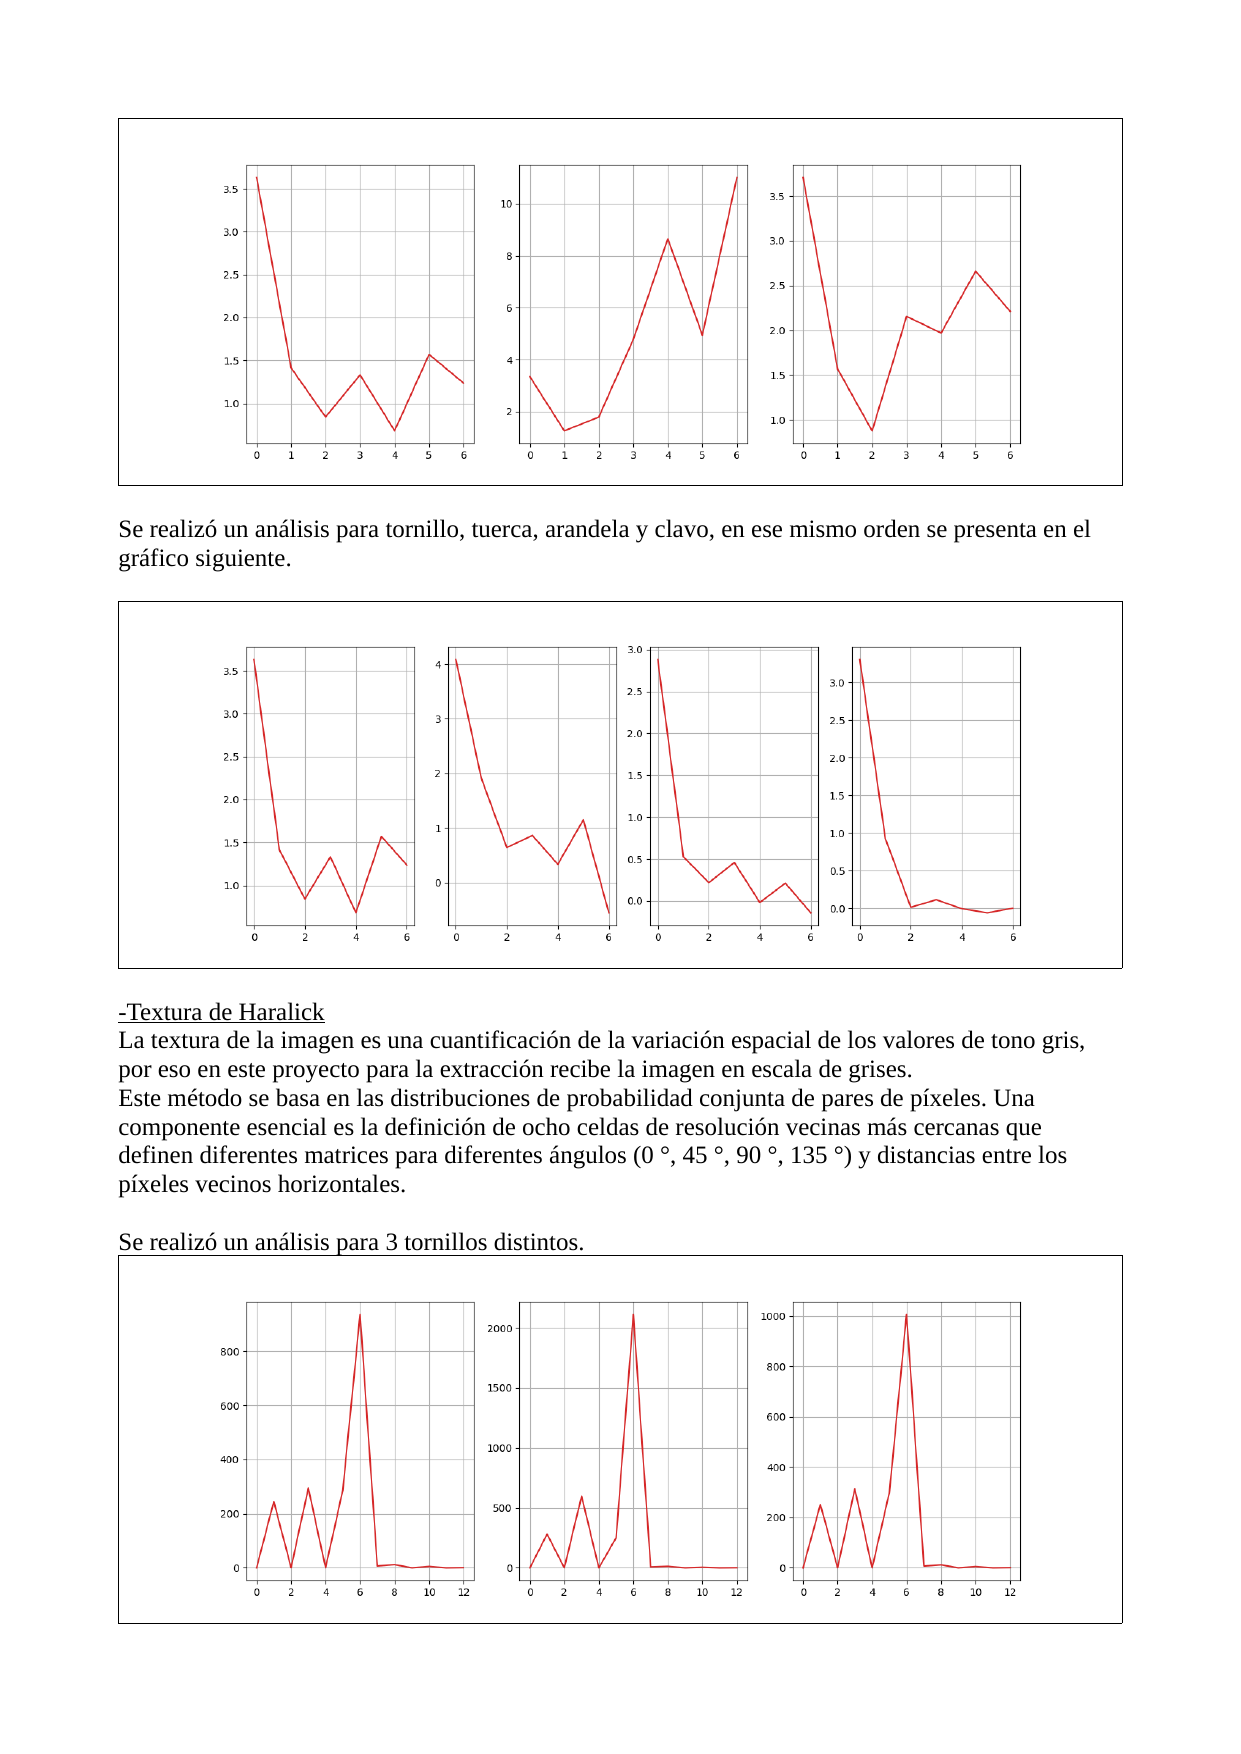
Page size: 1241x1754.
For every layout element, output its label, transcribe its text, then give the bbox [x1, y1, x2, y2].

text La textura de la imagen es una cuantificación de la variación espacial de los valores de tono gris, por eso en este proyecto para la extracción recibe la imagen en escala de grises. [118, 1025, 1122, 1083]
picture [121, 603, 1119, 965]
text -Textura de Haralick [118, 997, 1122, 1025]
text Se realizó un análisis para 3 tornillos distintos. [118, 1227, 1122, 1255]
text Este método se basa en las distribuciones de probabilidad conjunta de pares de píxeles. Una componente esencial es la definición de ocho celdas de resolución vecinas más cercanas que definen diferentes matrices para diferentes ángulos (0 °, 45 °, 90 °, 135 °) y distancias entre los píxeles vecinos horizontales. [118, 1083, 1122, 1198]
picture [121, 121, 1119, 483]
picture [121, 1258, 1119, 1620]
text Se realizó un análisis para tornillo, tuerca, arandela y clavo, en ese mismo orden se presenta en el gráfico siguiente. [118, 514, 1122, 572]
